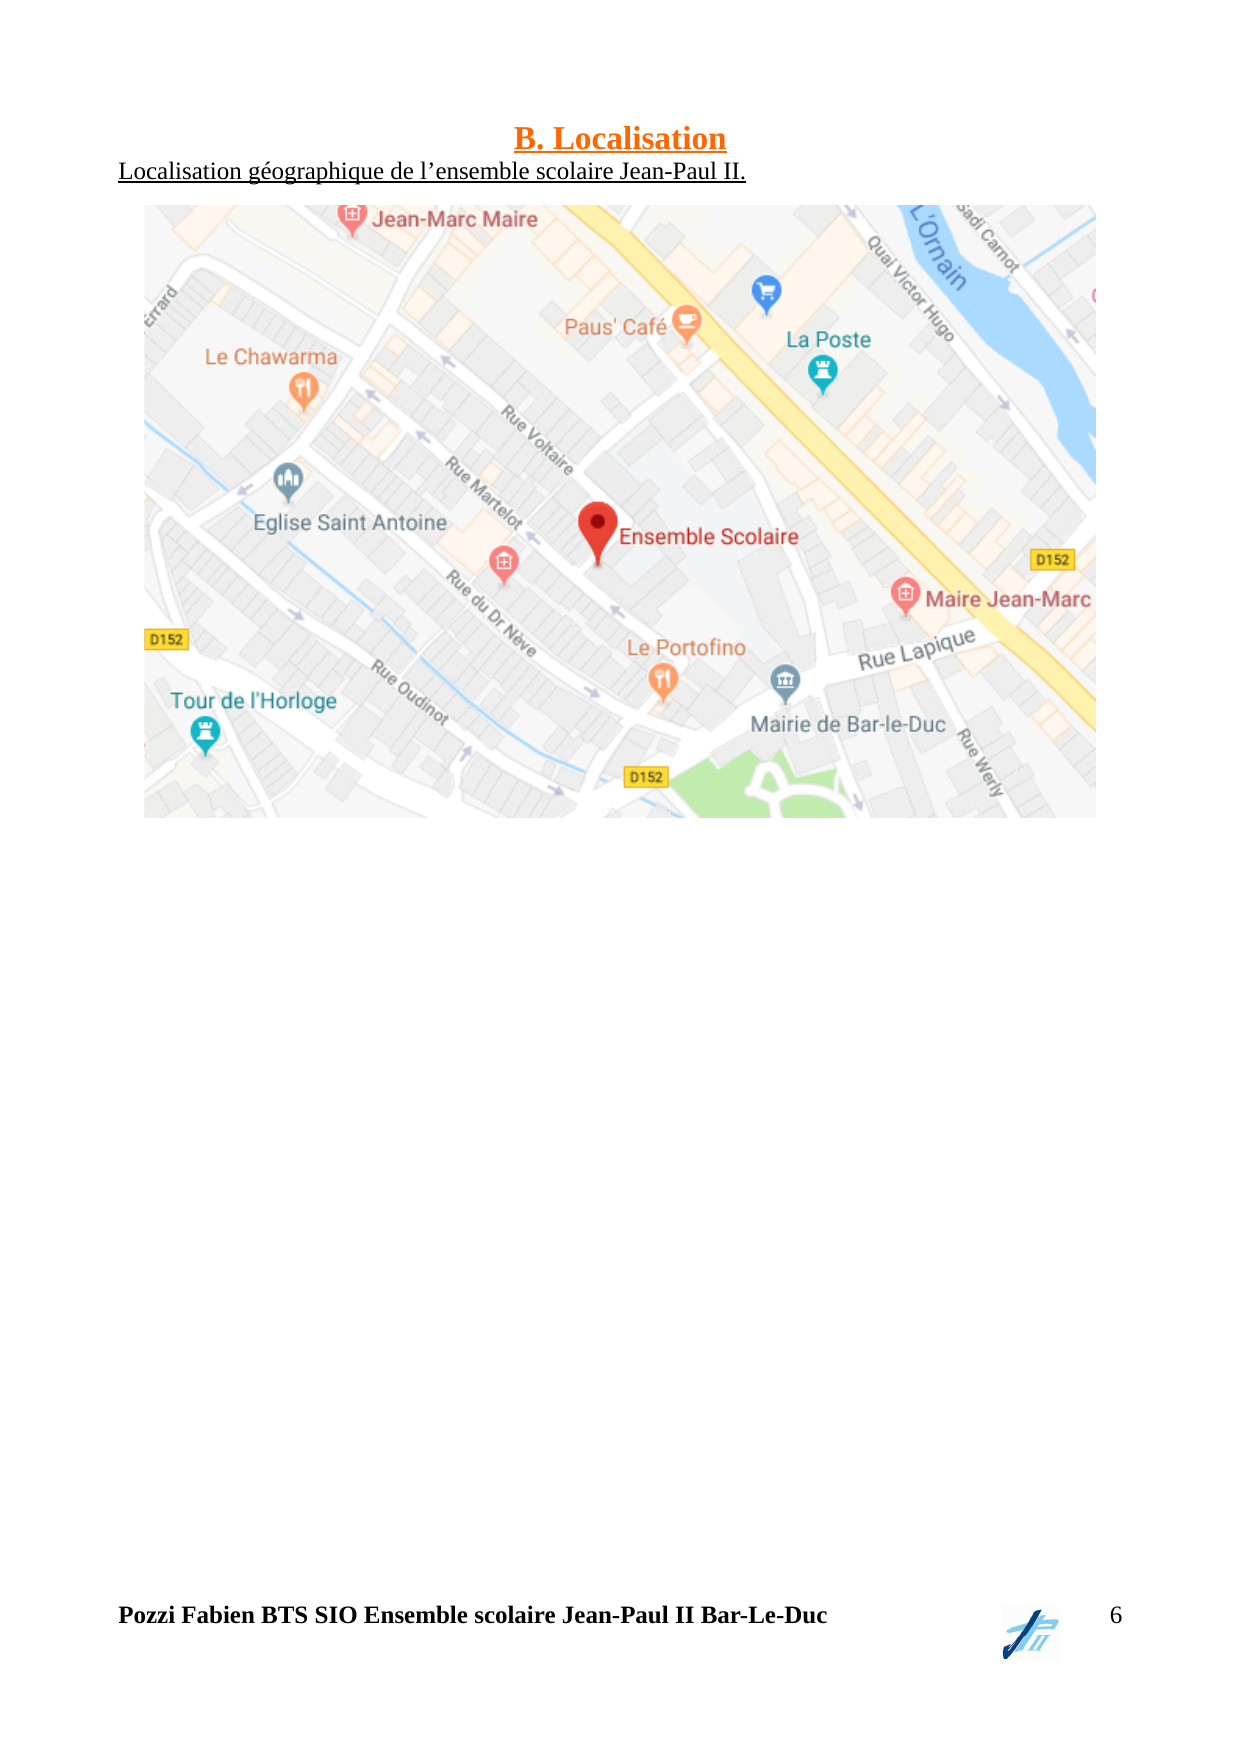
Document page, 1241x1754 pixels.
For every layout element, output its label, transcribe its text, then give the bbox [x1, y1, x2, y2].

subtitle B. Localisation [118, 118, 1122, 156]
text Localisation géographique de l’ensemble scolaire Jean-Paul II. [118, 156, 1122, 185]
picture [144, 205, 1096, 818]
picture [1001, 1605, 1060, 1662]
